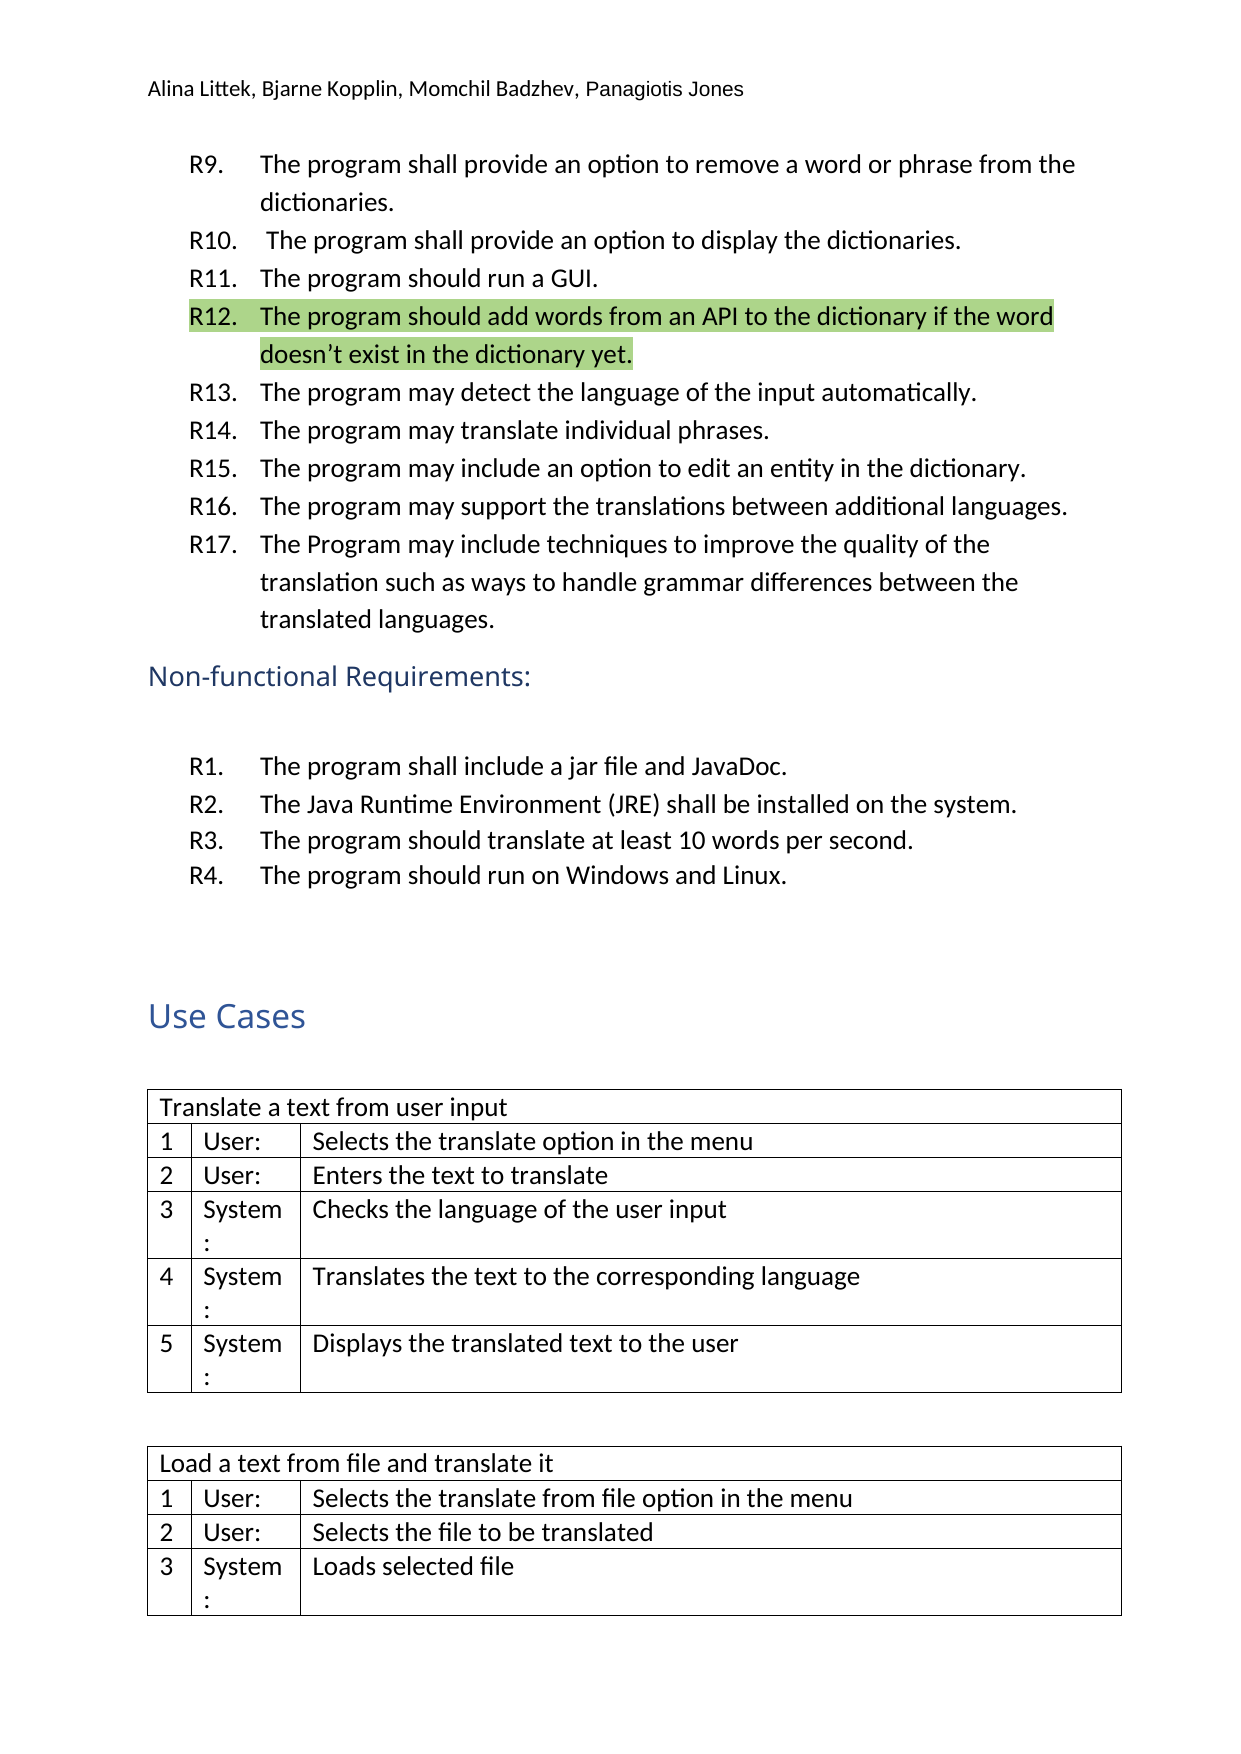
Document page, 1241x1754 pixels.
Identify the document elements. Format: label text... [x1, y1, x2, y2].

subtitle Non-functional Requirements: [148, 657, 1093, 694]
table_cell Translates the text to the corresponding language [301, 1259, 1121, 1325]
table_cell 2 [148, 1158, 191, 1191]
list The program should run a GUI. [189, 261, 1093, 294]
table_cell Displays the translated text to the user [301, 1326, 1121, 1392]
list The program may detect the language of the input automatically. [189, 375, 1093, 408]
table_cell Loads selected file [301, 1549, 1121, 1615]
table_cell User: [192, 1124, 300, 1157]
table_cell 5 [148, 1326, 191, 1392]
list The program may translate individual phrases. [189, 413, 1093, 446]
table_cell 1 [148, 1481, 191, 1514]
table_cell System: [192, 1326, 300, 1392]
table_cell 2 [148, 1515, 191, 1548]
table_cell 4 [148, 1259, 191, 1325]
subtitle Use Cases [148, 993, 1093, 1038]
list The program shall provide an option to remove a word or phrase from the dictionaries. [189, 148, 1093, 218]
table_cell 3 [148, 1192, 191, 1258]
list The program should add words from an API to the dictionary if the word doesn’t exist in the dictionary yet. [189, 299, 1093, 370]
list The program should translate at least 10 words per second. [189, 823, 1093, 856]
table_cell Selects the translate option in the menu [301, 1124, 1121, 1157]
table_cell 1 [148, 1124, 191, 1157]
table_cell Selects the file to be translated [301, 1515, 1121, 1548]
table_header Load a text from file and translate it [148, 1447, 1121, 1480]
table_cell Selects the translate from file option in the menu [301, 1481, 1121, 1514]
table_cell User: [192, 1158, 300, 1191]
table_cell Checks the language of the user input [301, 1192, 1121, 1258]
list The Java Runtime Environment (JRE) shall be installed on the system. [189, 787, 1093, 820]
list The program should run on Windows and Linux. [189, 858, 1093, 891]
list The program may support the translations between additional languages. [189, 489, 1093, 522]
list The Program may include techniques to improve the quality of the translation such as ways to handle grammar differences between the translated languages. [189, 527, 1093, 636]
table_cell System: [192, 1192, 300, 1258]
list The program may include an option to edit an entity in the dictionary. [189, 451, 1093, 484]
table_cell 3 [148, 1549, 191, 1615]
list The program shall provide an option to display the dictionaries. [189, 223, 1093, 256]
table_header Translate a text from user input [148, 1090, 1121, 1123]
table_cell Enters the text to translate [301, 1158, 1121, 1191]
list The program shall include a jar file and JavaDoc. [189, 749, 1093, 782]
table_cell System: [192, 1259, 300, 1325]
table_cell User: [192, 1481, 300, 1514]
table_cell System: [192, 1549, 300, 1615]
table_cell User: [192, 1515, 300, 1548]
